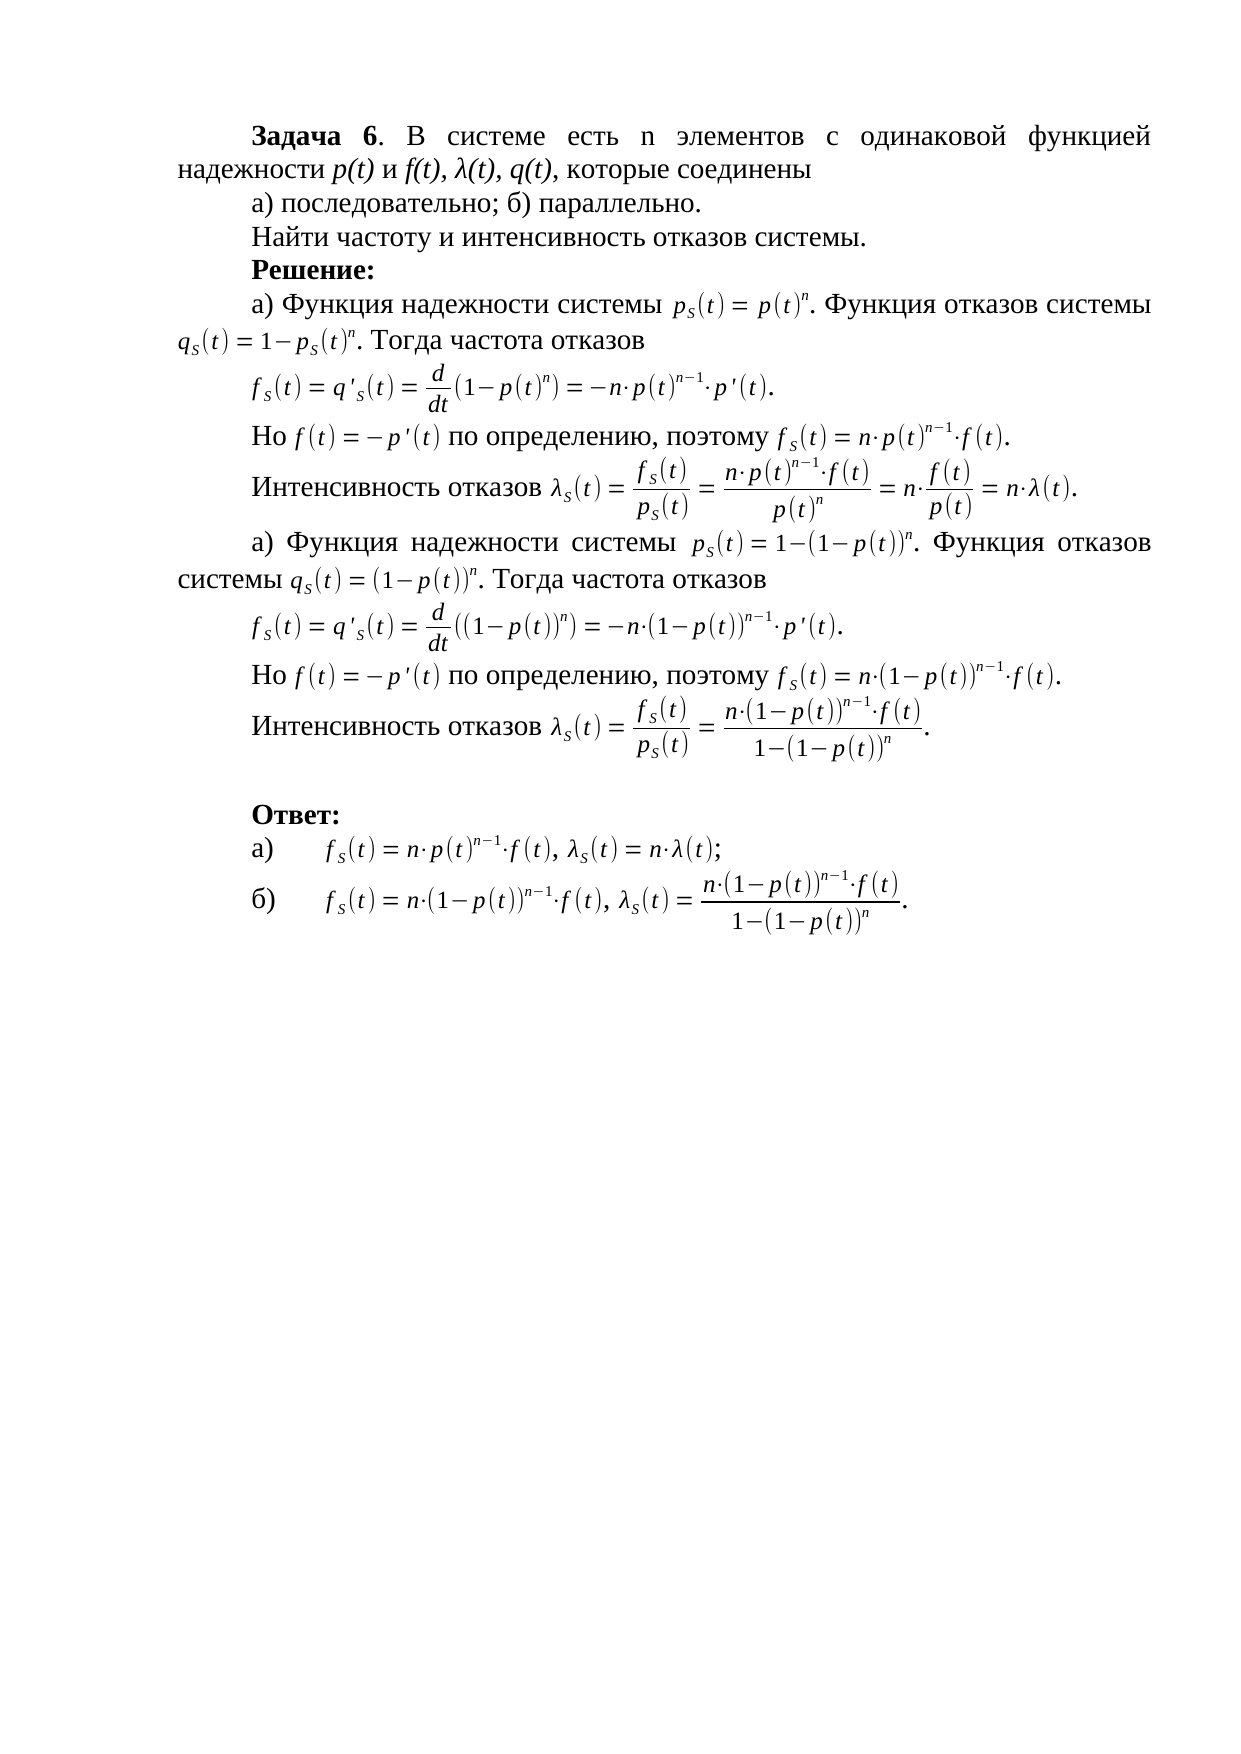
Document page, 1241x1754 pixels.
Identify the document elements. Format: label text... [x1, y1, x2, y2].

text Интенсивность отказов . [177, 454, 1152, 524]
text Найти частоту и интенсивность отказов системы. [177, 219, 1152, 252]
text а) Функция надежности системы . Функция отказов системы . Тогда частота отказов [177, 286, 1152, 359]
text Но по определению, поэтому . [177, 657, 1152, 693]
text а) последовательно; б) параллельно. [177, 185, 1152, 219]
text Но по определению, поэтому . [177, 418, 1152, 454]
text а) , ; [177, 830, 1152, 867]
text Решение: [177, 252, 1152, 286]
text Задача 6. В системе есть n элементов с одинаковой функцией надежности p(t) и f(t), λ(t), q(t), которые соединены [177, 118, 1152, 185]
text а) Функция надежности системы . Функция отказов системы . Тогда частота отказов [177, 524, 1152, 597]
text Ответ: [177, 797, 1152, 830]
text . [177, 359, 1152, 418]
text б) , . [177, 867, 1152, 937]
text . [177, 597, 1152, 657]
text Интенсивность отказов . [177, 693, 1152, 763]
